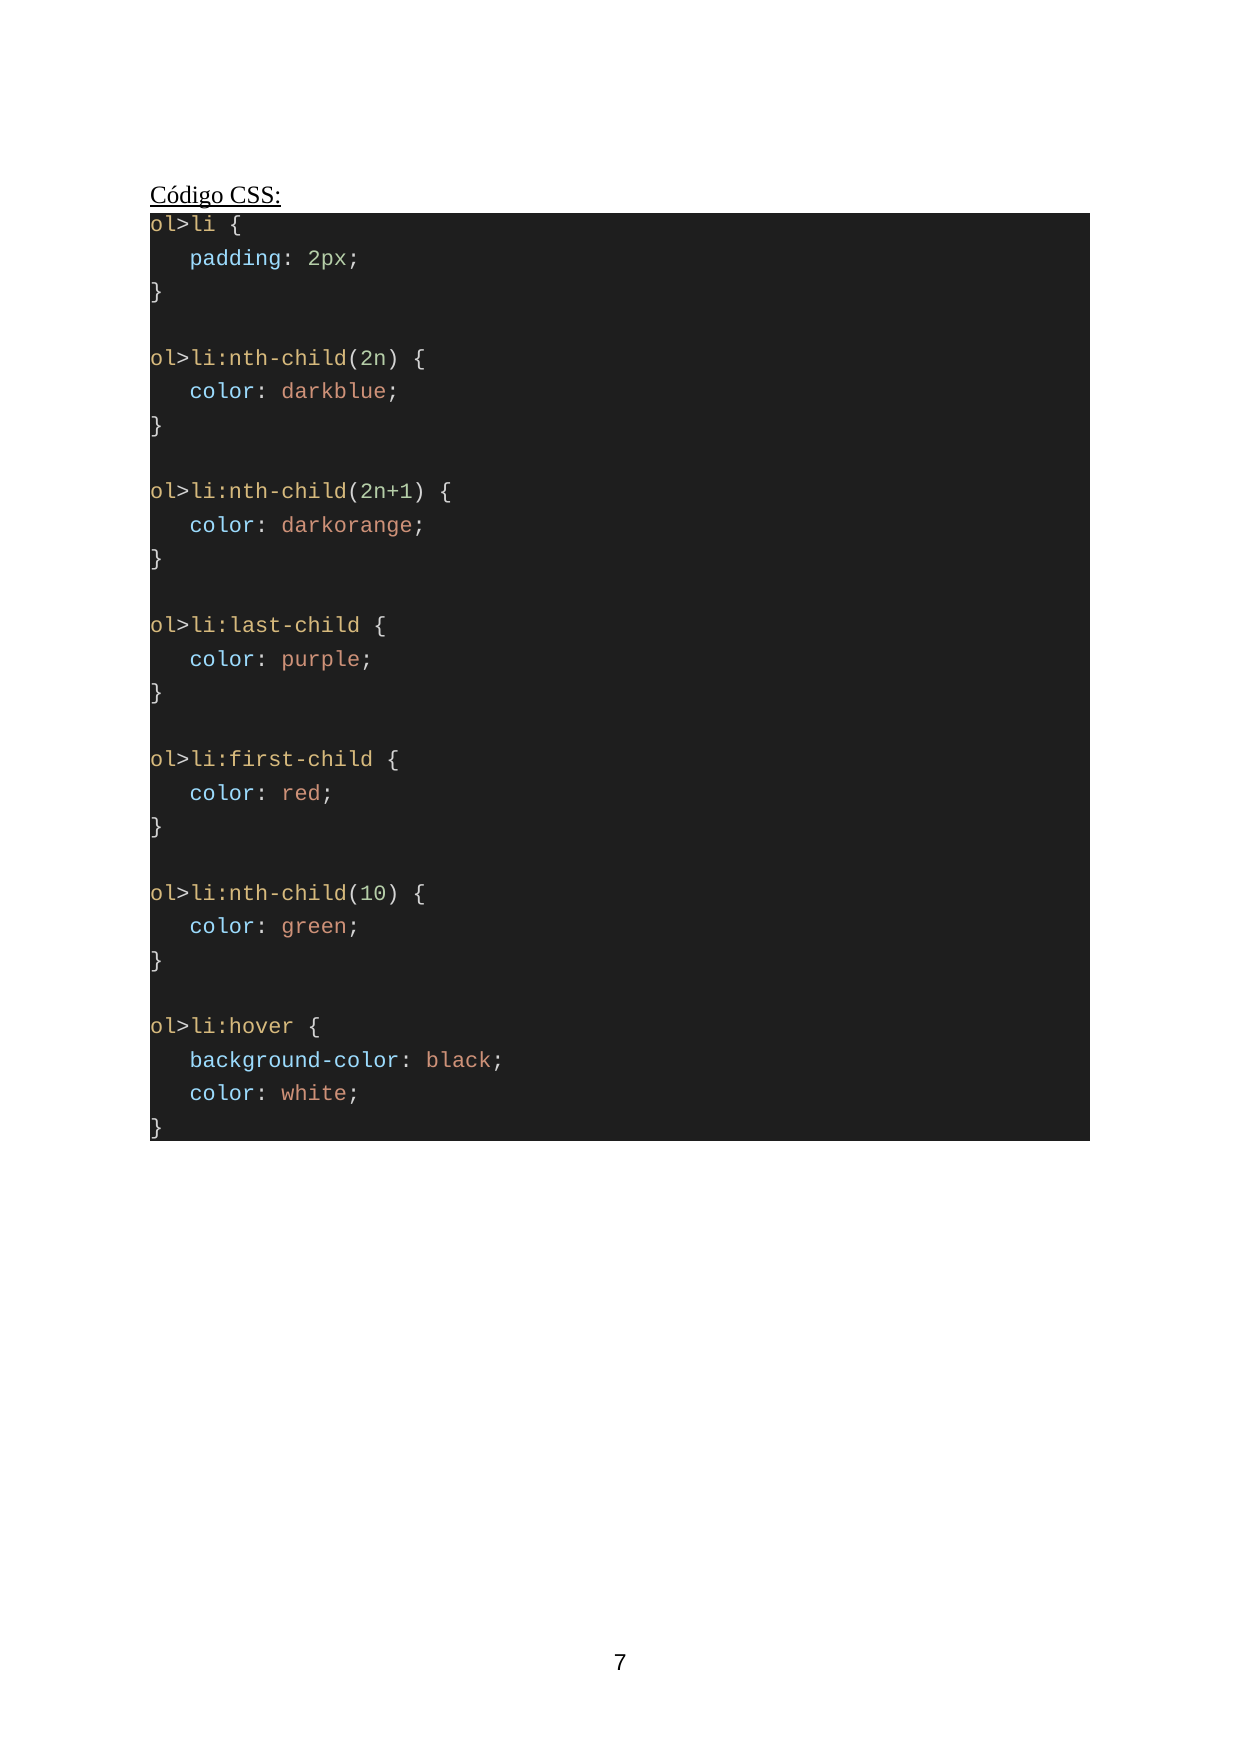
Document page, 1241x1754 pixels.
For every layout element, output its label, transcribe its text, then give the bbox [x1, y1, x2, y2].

text } [150, 681, 1090, 706]
text color: purple; [150, 648, 1090, 673]
text color: green; [150, 915, 1090, 940]
text ol>li:first-child { [150, 748, 1090, 773]
text } [150, 280, 1090, 305]
text background-color: black; [150, 1049, 1090, 1074]
text ol>li:hover { [150, 1016, 1090, 1041]
text ol>li:nth-child(2n+1) { [150, 481, 1090, 506]
text ol>li { [150, 213, 1090, 238]
text } [150, 949, 1090, 974]
text } [150, 1116, 1090, 1141]
text color: red; [150, 782, 1090, 806]
text } [150, 815, 1090, 840]
text color: darkblue; [150, 380, 1090, 405]
text ol>li:nth-child(10) { [150, 882, 1090, 907]
text } [150, 548, 1090, 572]
text color: white; [150, 1083, 1090, 1107]
text padding: 2px; [150, 247, 1090, 271]
text ol>li:nth-child(2n) { [150, 347, 1090, 372]
text ol>li:last-child { [150, 614, 1090, 639]
text color: darkorange; [150, 514, 1090, 539]
text Código CSS: [150, 180, 1090, 209]
text } [150, 414, 1090, 439]
